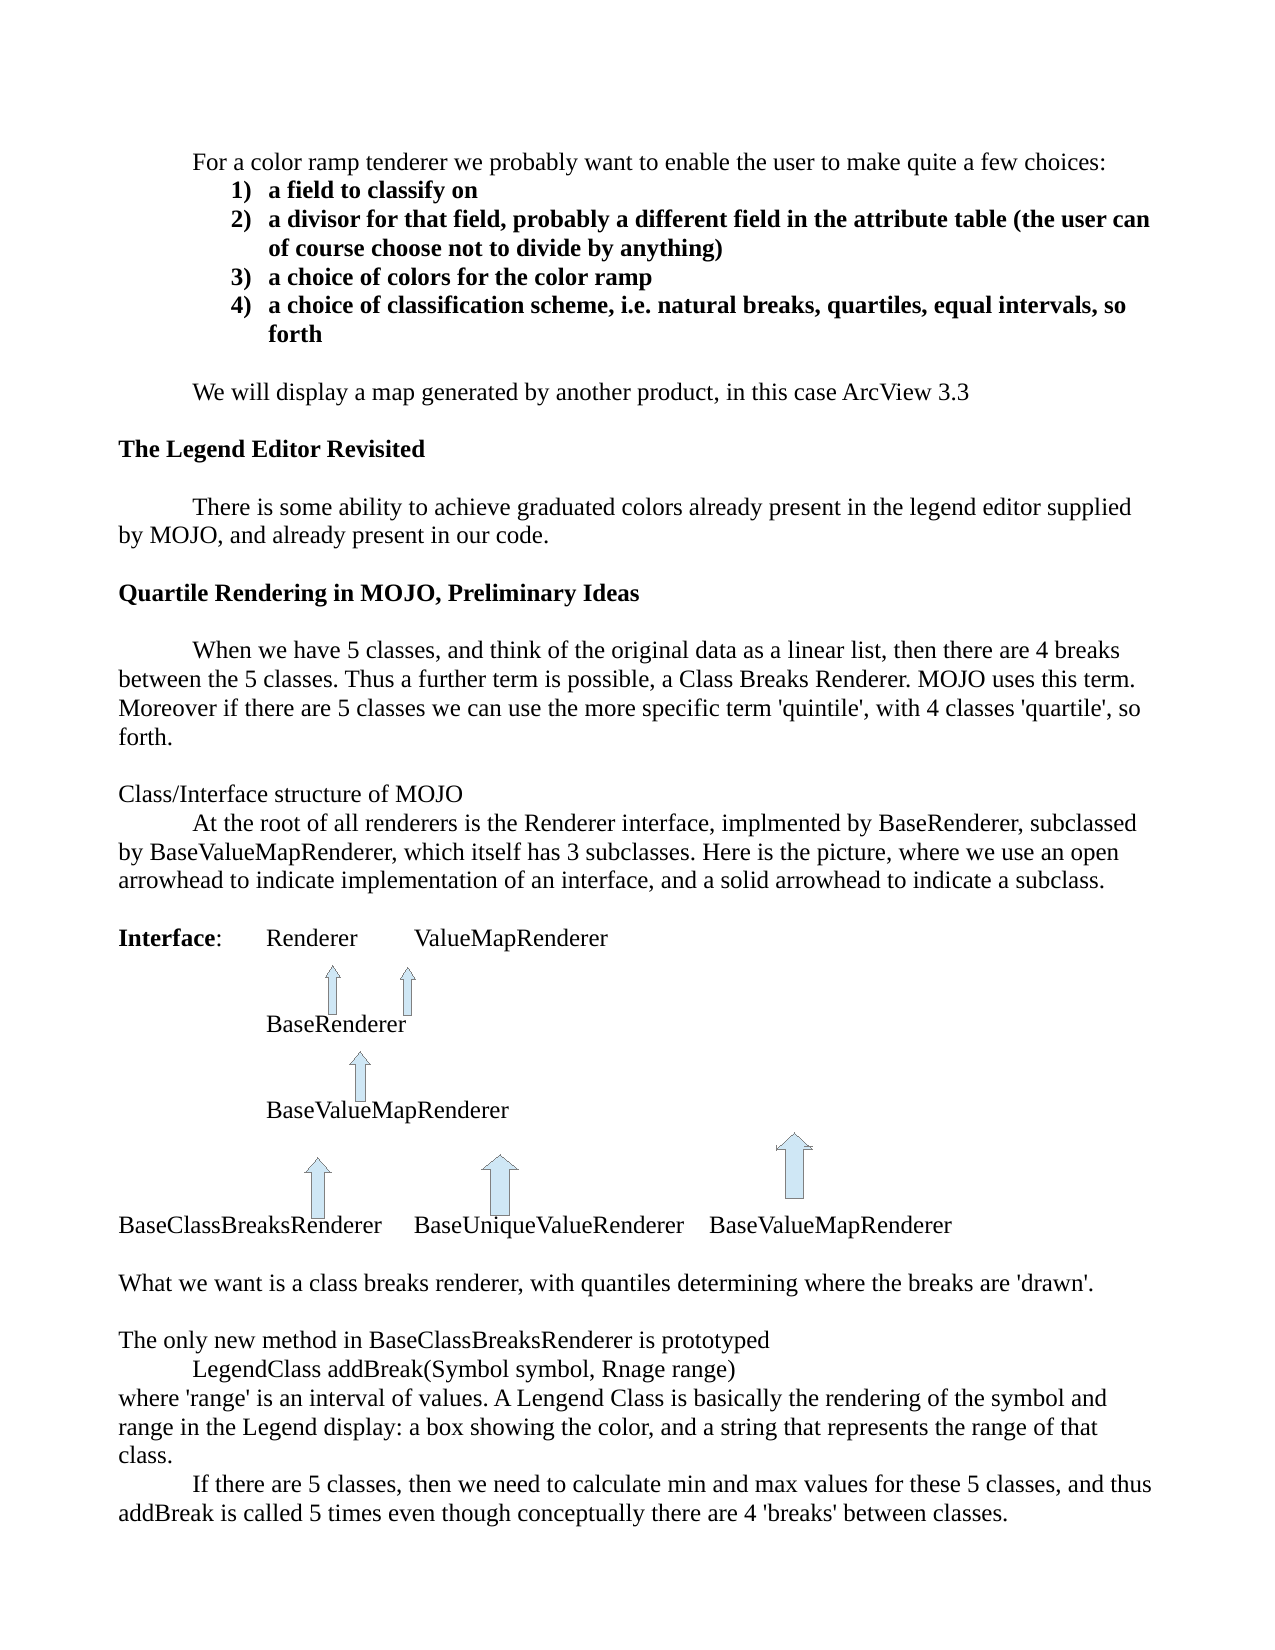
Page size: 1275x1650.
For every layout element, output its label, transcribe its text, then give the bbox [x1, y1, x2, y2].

text We will display a map generated by another product, in this case ArcView 3.3 [118, 377, 1157, 406]
text Class/Interface structure of MOJO [118, 779, 1157, 808]
text LegendClass addBreak(Symbol symbol, Rnage range) [118, 1354, 1157, 1383]
text For a color ramp tenderer we probably want to enable the user to make quite a few choices: [118, 147, 1157, 176]
text If there are 5 classes, then we need to calculate min and max values for these 5 classes, and thus addBreak is called 5 times even though conceptually there are 4 'breaks' between classes. [118, 1469, 1157, 1527]
text The Legend Editor Revisited [118, 434, 1157, 463]
text Quartile Rendering in MOJO, Preliminary Ideas [118, 578, 1157, 607]
text When we have 5 classes, and think of the original data as a linear list, then there are 4 breaks between the 5 classes. Thus a further term is possible, a Class Breaks Renderer. MOJO uses this term. Moreover if there are 5 classes we can use the more specific term 'quintile', with 4 classes 'quartile', so forth. [118, 636, 1157, 751]
text BaseClassBreaksRenderer BaseUniqueValueRenderer BaseValueMapRenderer [118, 1211, 1157, 1239]
text At the root of all renderers is the Renderer interface, implmented by BaseRenderer, subclassed by BaseValueMapRenderer, which itself has 3 subclasses. Here is the picture, where we use an open arrowhead to indicate implementation of an interface, and a solid arrowhead to indicate a subclass. [118, 808, 1157, 894]
text BaseValueMapRenderer [118, 1096, 1157, 1124]
text The only new method in BaseClassBreaksRenderer is prototyped [118, 1326, 1157, 1354]
list a choice of classification scheme, i.e. natural breaks, quartiles, equal intervals, so forth [231, 291, 1157, 348]
list a choice of colors for the color ramp [231, 262, 1157, 291]
text where 'range' is an interval of values. A Lengend Class is basically the rendering of the symbol and range in the Legend display: a box showing the color, and a string that represents the range of that class. [118, 1383, 1157, 1469]
text What we want is a class breaks renderer, with quantiles determining where the breaks are 'drawn'. [118, 1268, 1157, 1297]
list a field to classify on [231, 176, 1157, 204]
text Interface: Renderer ValueMapRenderer [118, 923, 1157, 952]
text There is some ability to achieve graduated colors already present in the legend editor supplied by MOJO, and already present in our code. [118, 492, 1157, 549]
text BaseRenderer [118, 1009, 1157, 1038]
list a divisor for that field, probably a different field in the attribute table (the user can of course choose not to divide by anything) [231, 204, 1157, 262]
